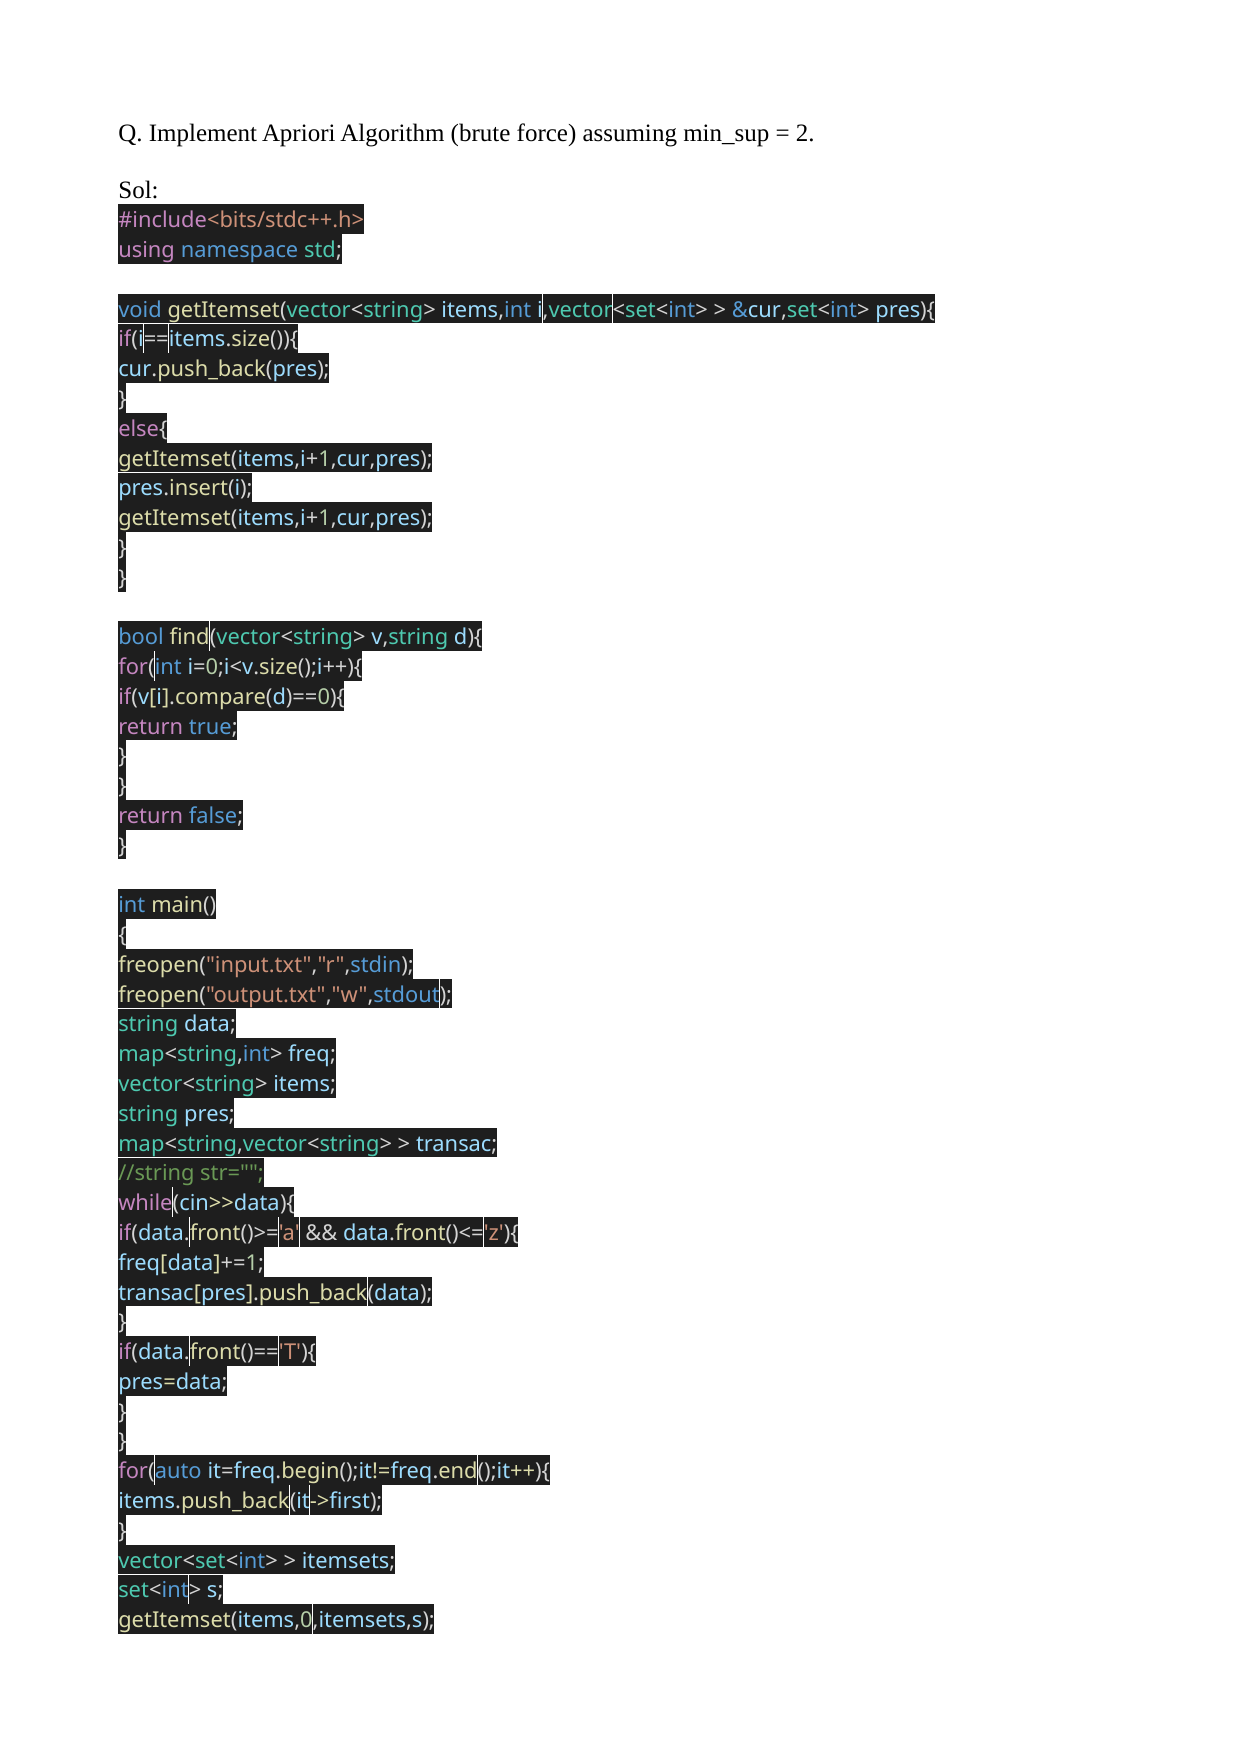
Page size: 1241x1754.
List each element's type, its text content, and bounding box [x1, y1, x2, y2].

text pres.insert(i); [118, 472, 1122, 502]
text } [118, 830, 1122, 859]
text } [118, 562, 1122, 592]
text while(cin>>data){ [118, 1187, 1122, 1217]
text getItemset(items,i+1,cur,pres); [118, 443, 1122, 472]
text //string str=""; [118, 1157, 1122, 1187]
text if(i==items.size()){ [118, 323, 1122, 353]
text if(v[i].compare(d)==0){ [118, 681, 1122, 711]
text return false; [118, 800, 1122, 830]
text string pres; [118, 1098, 1122, 1128]
text int main() [118, 889, 1122, 919]
text vector<set<int> > itemsets; [118, 1545, 1122, 1574]
text for(auto it=freq.begin();it!=freq.end();it++){ [118, 1455, 1122, 1485]
text transac[pres].push_back(data); [118, 1277, 1122, 1306]
text void getItemset(vector<string> items,int i,vector<set<int> > &cur,set<int> pres){ [118, 294, 1122, 323]
text } [118, 1306, 1122, 1336]
text if(data.front()>='a' && data.front()<='z'){ [118, 1217, 1122, 1247]
text } [118, 1426, 1122, 1455]
text using namespace std; [118, 234, 1122, 264]
text string data; [118, 1008, 1122, 1038]
text Sol: [118, 176, 1122, 204]
text freopen("input.txt","r",stdin); [118, 949, 1122, 979]
text vector<string> items; [118, 1068, 1122, 1098]
text if(data.front()=='T'){ [118, 1336, 1122, 1366]
text getItemset(items,i+1,cur,pres); [118, 502, 1122, 532]
text return true; [118, 711, 1122, 740]
text map<string,int> freq; [118, 1038, 1122, 1068]
text freopen("output.txt","w",stdout); [118, 979, 1122, 1008]
text } [118, 770, 1122, 800]
text for(int i=0;i<v.size();i++){ [118, 651, 1122, 681]
text } [118, 1396, 1122, 1426]
text { [118, 919, 1122, 949]
text map<string,vector<string> > transac; [118, 1128, 1122, 1157]
text } [118, 740, 1122, 770]
text else{ [118, 413, 1122, 443]
text getItemset(items,0,itemsets,s); [118, 1604, 1122, 1634]
text } [118, 532, 1122, 562]
text pres=data; [118, 1366, 1122, 1396]
text items.push_back(it->first); [118, 1485, 1122, 1515]
text set<int> s; [118, 1574, 1122, 1604]
text freq[data]+=1; [118, 1247, 1122, 1277]
text bool find(vector<string> v,string d){ [118, 621, 1122, 651]
text } [118, 383, 1122, 413]
text cur.push_back(pres); [118, 353, 1122, 383]
text #include<bits/stdc++.h> [118, 204, 1122, 234]
text } [118, 1515, 1122, 1545]
text Q. Implement Apriori Algorithm (brute force) assuming min_sup = 2. [118, 118, 1122, 147]
